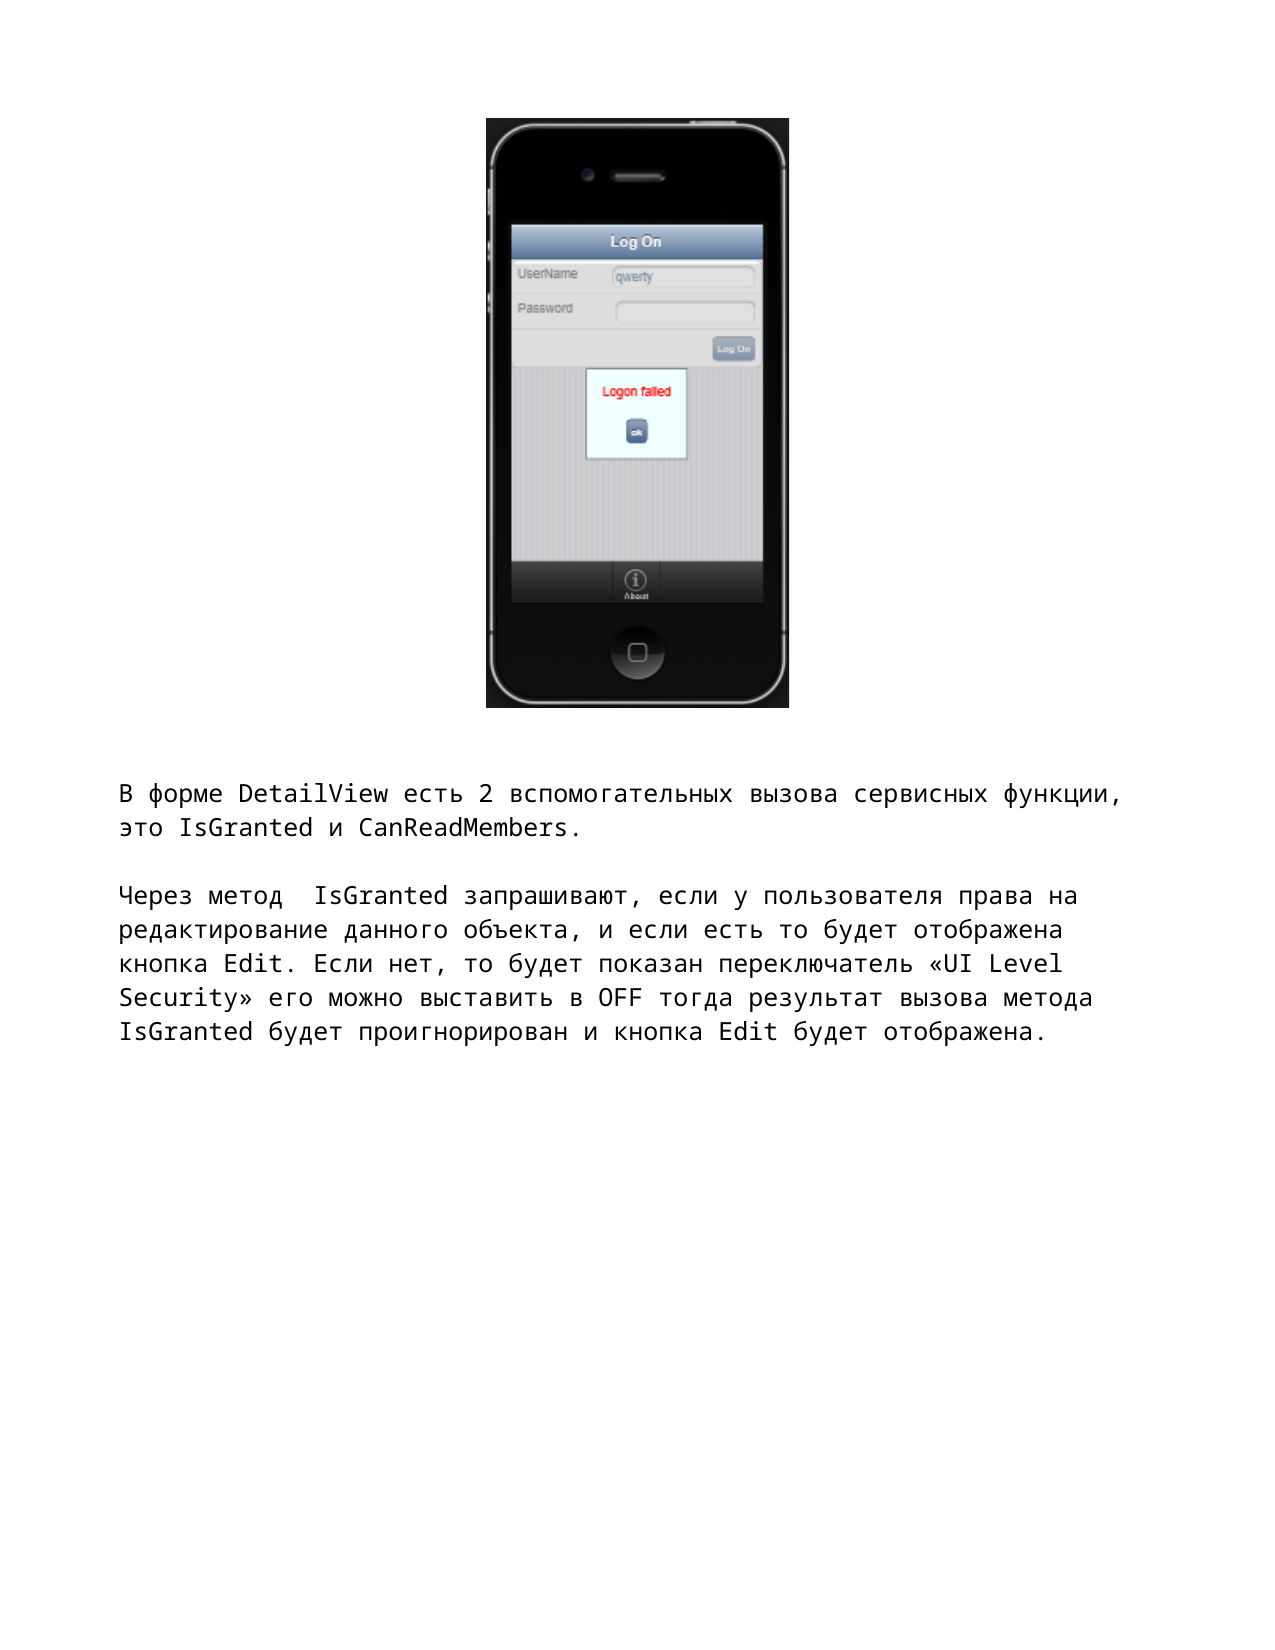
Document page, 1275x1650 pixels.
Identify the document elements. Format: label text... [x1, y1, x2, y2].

text В форме DetailView есть 2 вспомогательных вызова сервисных функции, это IsGranted и CanReadMembers. [118, 775, 1157, 843]
text Через метод IsGranted запрашивают, если у пользователя права на редактирование данного объекта, и если есть то будет отображена кнопка Edit. Если нет, то будет показан переключатель «UI Level Security» его можно выставить в OFF тогда результат вызова метода IsGranted будет проигнорирован и кнопка Edit будет отображена. [118, 878, 1157, 1048]
